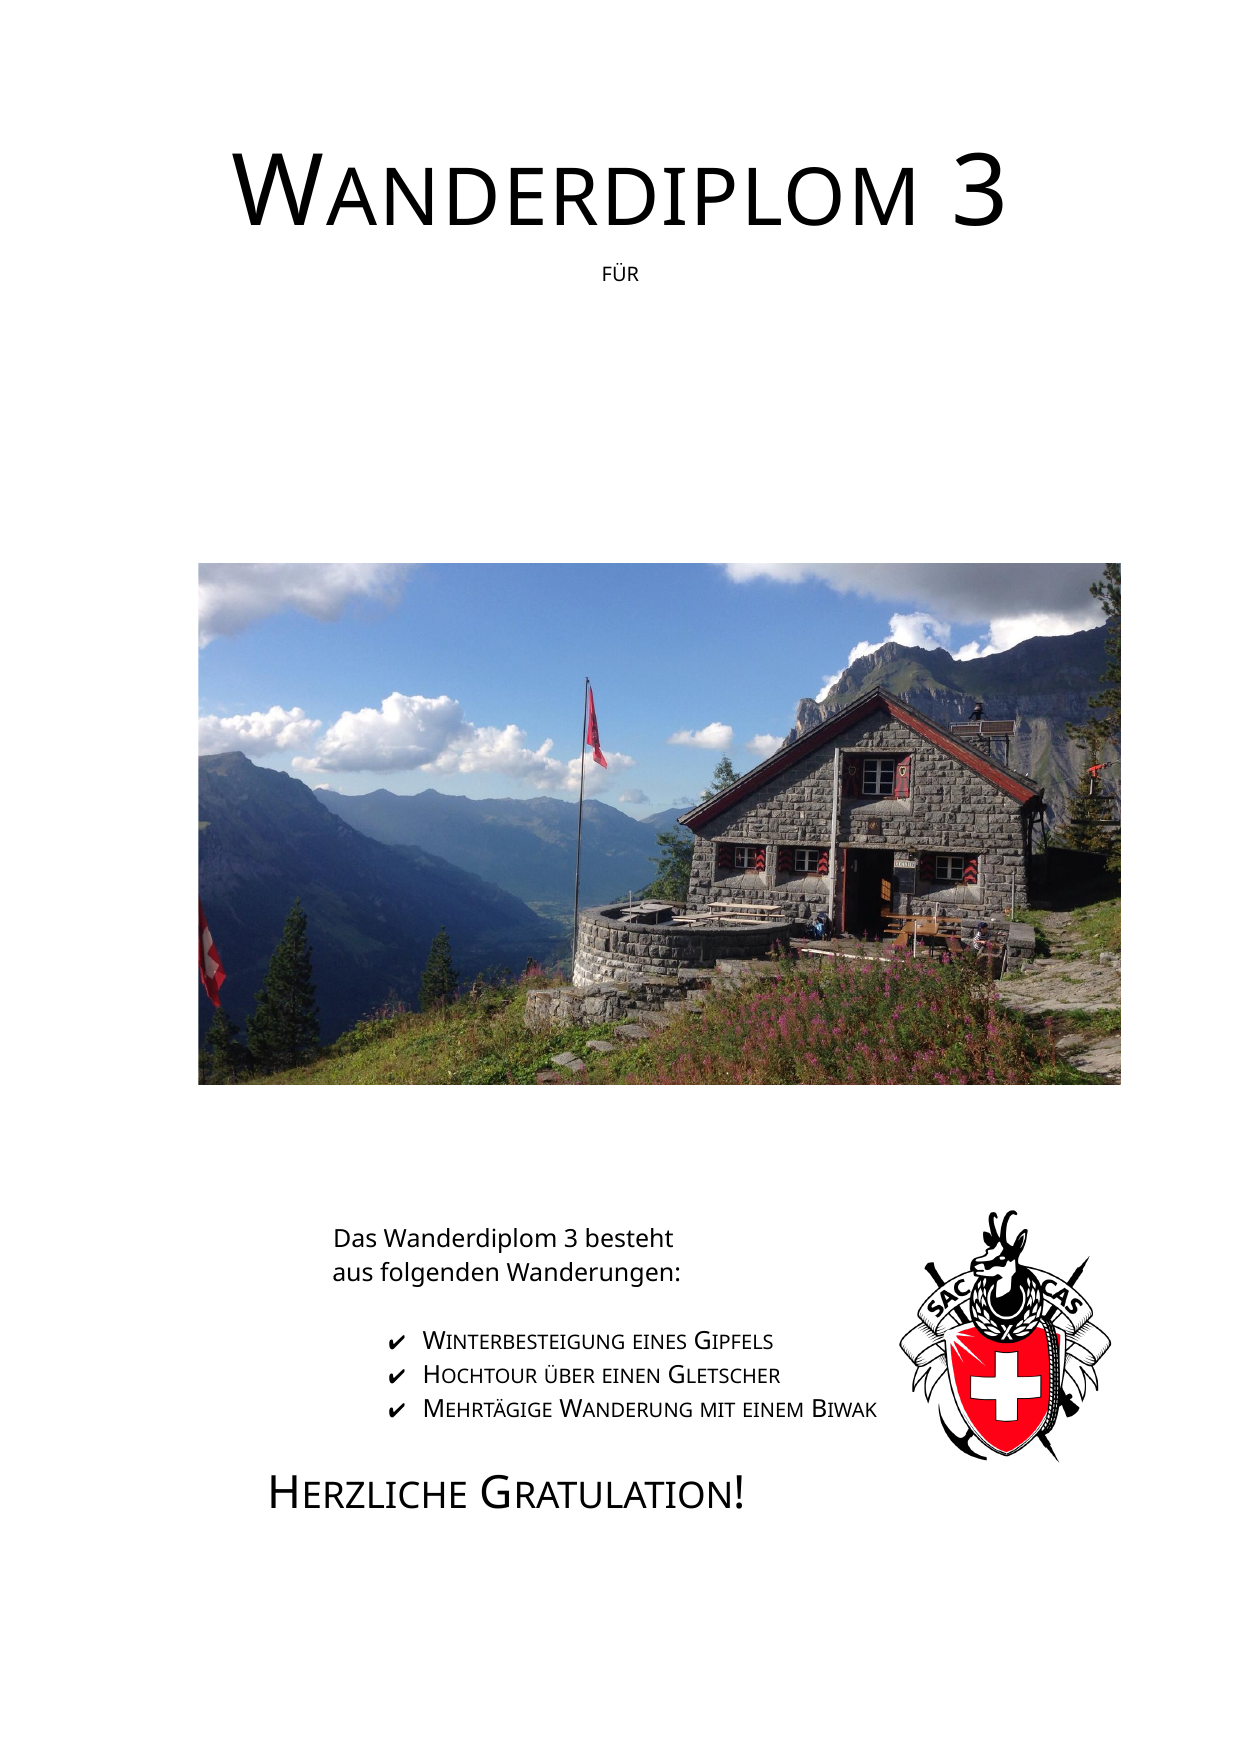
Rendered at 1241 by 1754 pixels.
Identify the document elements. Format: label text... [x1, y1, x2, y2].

list Hochtour über einen Gletscher [388, 1357, 895, 1391]
picture [895, 1206, 1115, 1467]
text für [118, 254, 1122, 288]
text Wanderdiplom 3 [118, 118, 1122, 254]
text Herzliche Gratulation! [118, 1459, 1122, 1521]
list Winterbesteigung eines Gipfels [388, 1323, 895, 1357]
picture [198, 563, 1121, 1085]
list Mehrtägige Wanderung mit einem Biwak [388, 1391, 895, 1425]
text Das Wanderdiplom 3 besteht aus folgenden Wanderungen: [118, 1221, 895, 1289]
